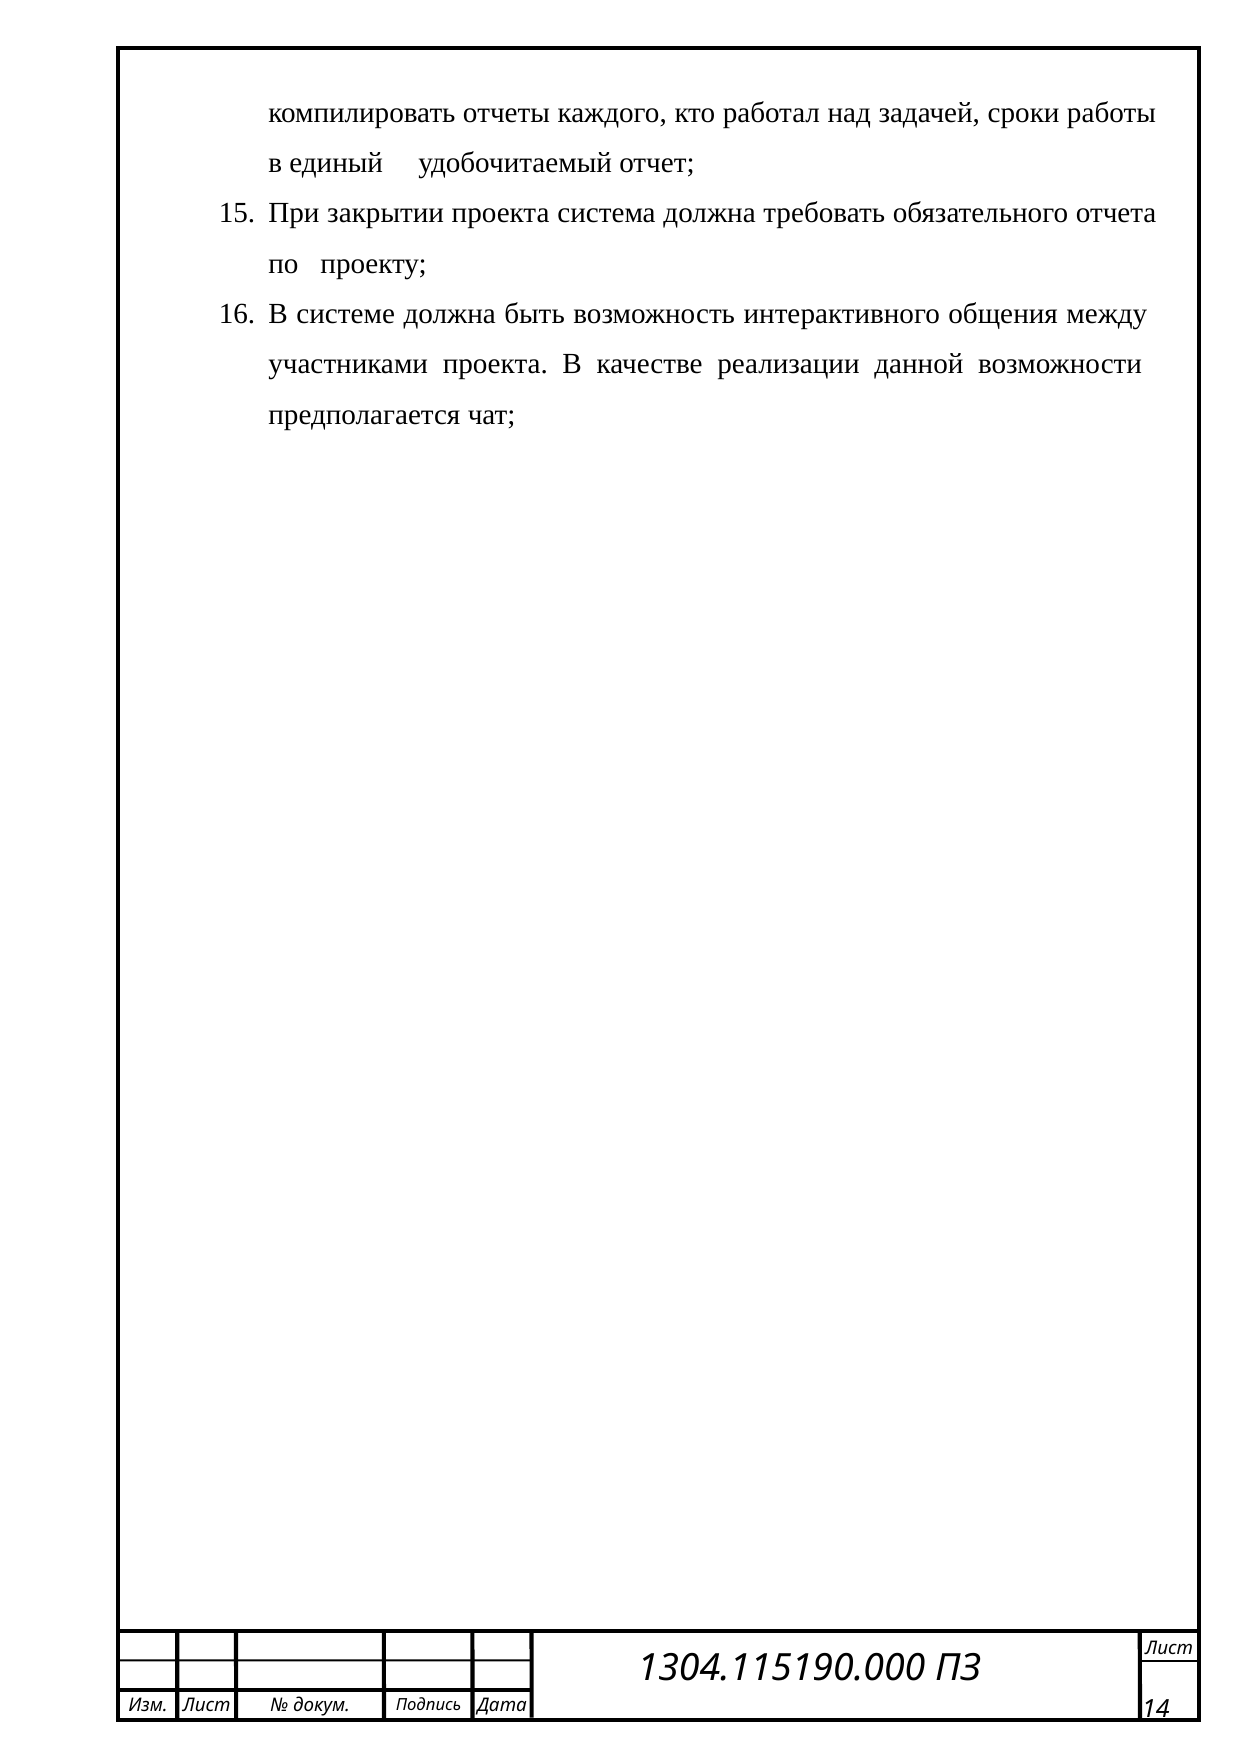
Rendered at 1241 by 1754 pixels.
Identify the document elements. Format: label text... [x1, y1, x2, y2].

list В системе должна быть возможность интерактивного общения между участниками проекта. В качестве реализации данной возможности предполагается чат; [148, 296, 1157, 430]
list компилировать отчеты каждого, кто работал над задачей, сроки работы в единый удобочитаемый отчет; [148, 95, 1157, 179]
list При закрытии проекта система должна требовать обязательного отчета по проекту; [148, 196, 1157, 279]
